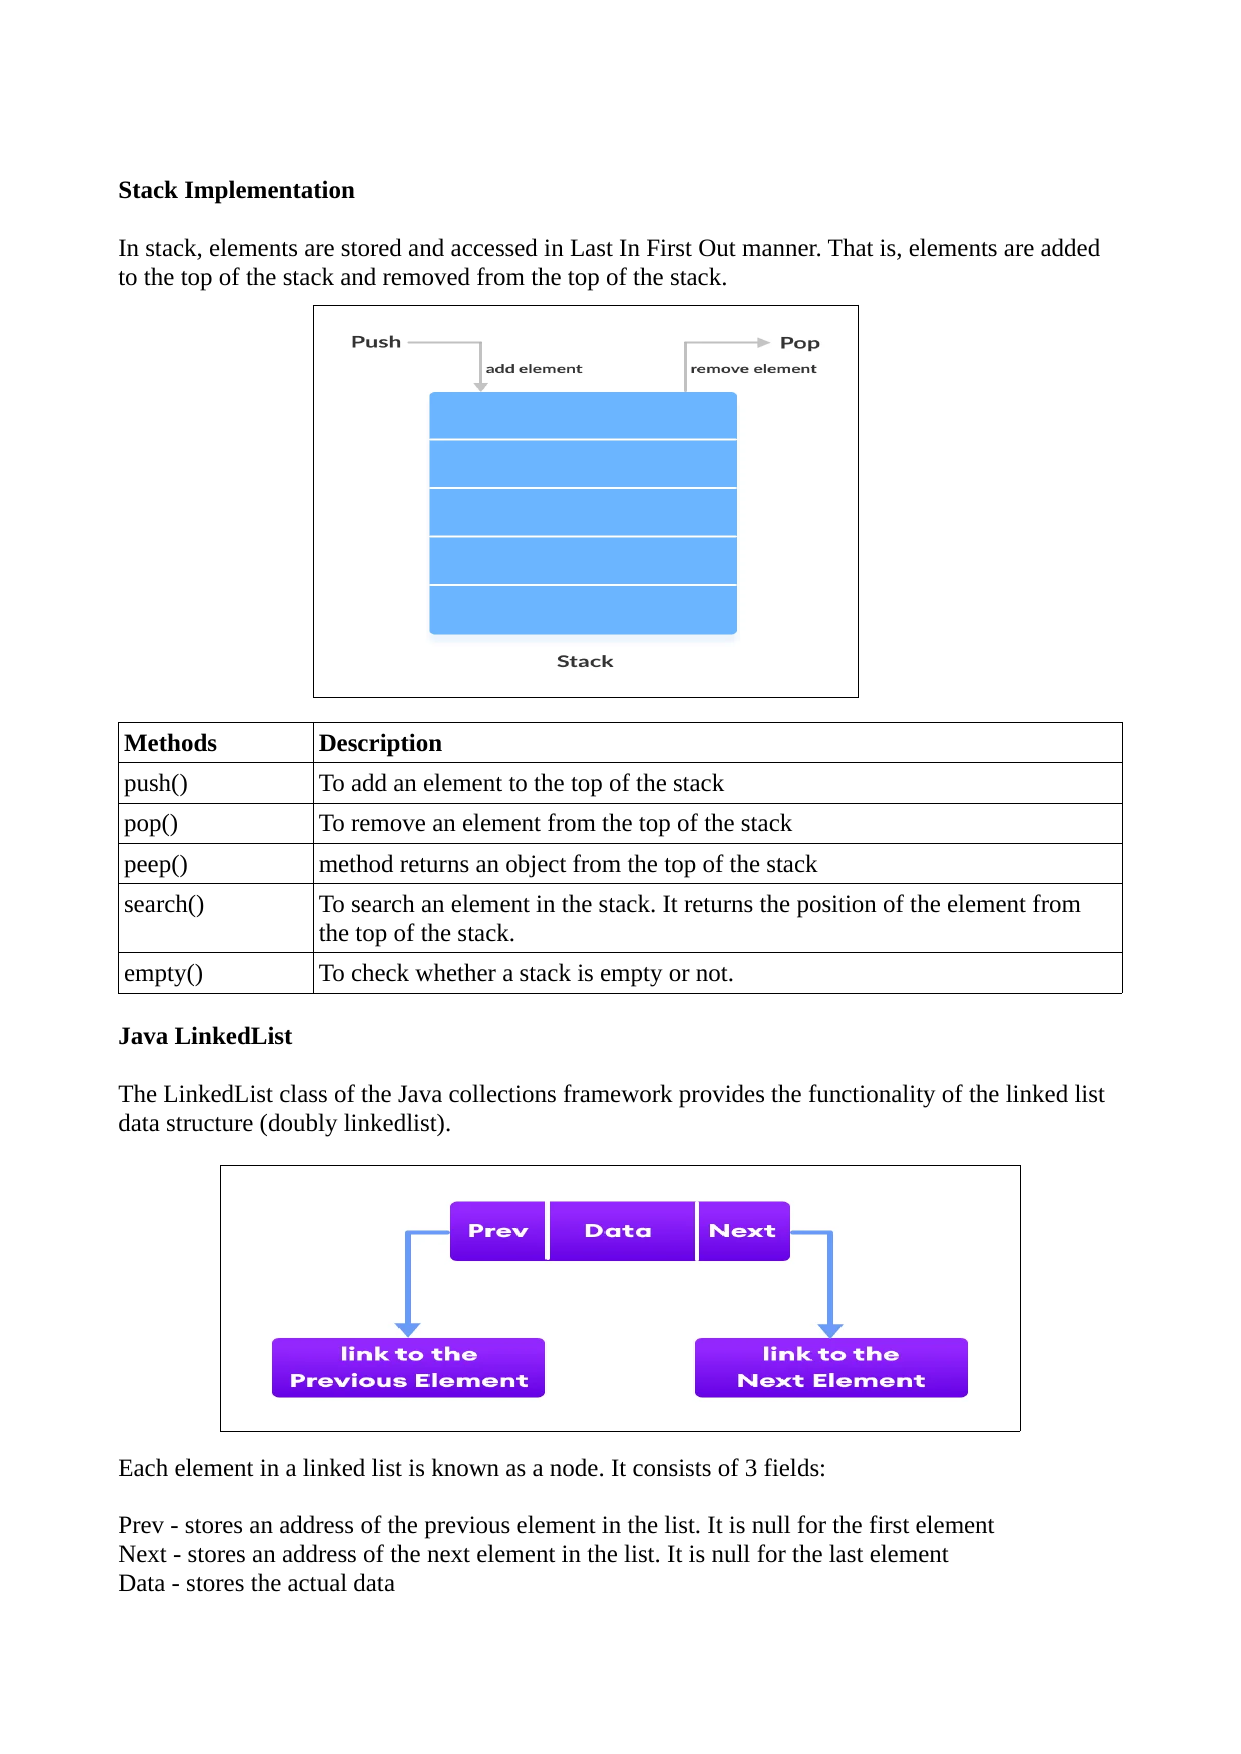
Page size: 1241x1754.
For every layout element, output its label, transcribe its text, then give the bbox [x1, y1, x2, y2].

table_cell To remove an element from the top of the stack [314, 804, 1122, 843]
table_cell method returns an object from the top of the stack [314, 844, 1122, 883]
table_cell push() [119, 763, 313, 802]
table_cell To add an element to the top of the stack [314, 763, 1122, 802]
table_header Description [314, 723, 1122, 762]
text Prev - stores an address of the previous element in the list. It is null for the first element [118, 1510, 1122, 1539]
table_cell To search an element in the stack. It returns the position of the element from the top of the stack. [314, 884, 1122, 952]
text Data - stores the actual data [118, 1568, 1122, 1596]
text The LinkedList class of the Java collections framework provides the functionality of the linked list data structure (doubly linkedlist). [118, 1079, 1122, 1136]
text Java LinkedList [118, 1021, 1122, 1050]
text Stack Implementation [118, 176, 1122, 204]
table_cell peep() [119, 844, 313, 883]
table_cell empty() [119, 953, 313, 992]
picture [223, 1168, 1018, 1429]
table_cell pop() [119, 804, 313, 843]
picture [315, 307, 855, 695]
table_cell To check whether a stack is empty or not. [314, 953, 1122, 992]
text In stack, elements are stored and accessed in Last In First Out manner. That is, elements are added to the top of the stack and removed from the top of the stack. [118, 233, 1122, 291]
text Next - stores an address of the next element in the list. It is null for the last element [118, 1539, 1122, 1568]
table_header Methods [119, 723, 313, 762]
text Each element in a linked list is known as a node. It consists of 3 fields: [118, 1453, 1122, 1481]
table_cell search() [119, 884, 313, 952]
